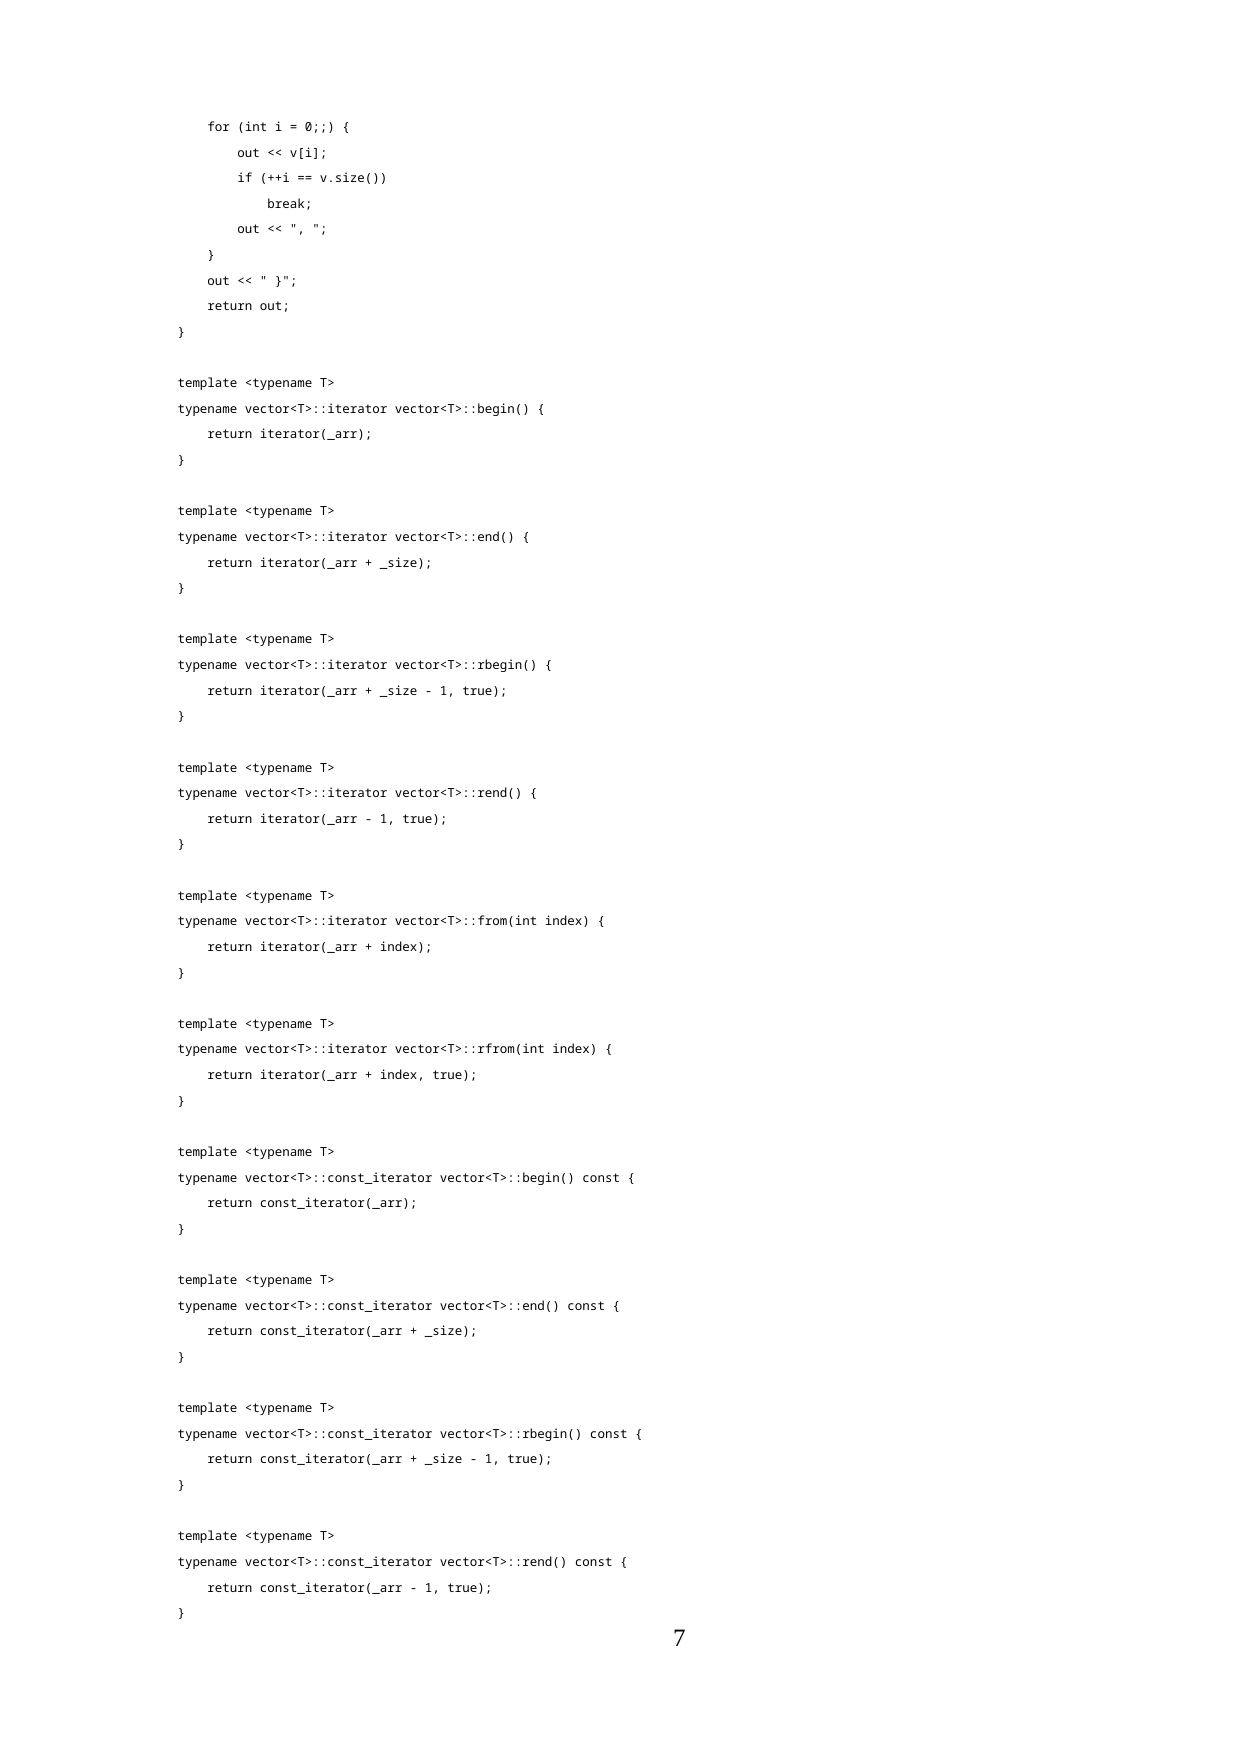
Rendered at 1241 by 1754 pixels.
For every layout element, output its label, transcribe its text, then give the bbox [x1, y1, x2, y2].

text typename vector<T>::iterator vector<T>::rbegin() { [177, 656, 1181, 673]
text typename vector<T>::const_iterator vector<T>::rend() const { [177, 1553, 1181, 1570]
text } [177, 707, 1181, 724]
text return out; [177, 297, 1181, 314]
text break; [177, 195, 1181, 212]
text } [177, 1220, 1181, 1237]
text template <typename T> [177, 759, 1181, 776]
text typename vector<T>::const_iterator vector<T>::rbegin() const { [177, 1425, 1181, 1442]
text return const_iterator(_arr); [177, 1194, 1181, 1211]
text typename vector<T>::iterator vector<T>::rfrom(int index) { [177, 1041, 1181, 1058]
text typename vector<T>::const_iterator vector<T>::end() const { [177, 1297, 1181, 1314]
text } [177, 323, 1181, 340]
text template <typename T> [177, 631, 1181, 648]
text template <typename T> [177, 887, 1181, 904]
text return const_iterator(_arr - 1, true); [177, 1579, 1181, 1596]
text template <typename T> [177, 1143, 1181, 1160]
text return iterator(_arr + index); [177, 938, 1181, 955]
text } [177, 579, 1181, 596]
text return iterator(_arr + _size); [177, 554, 1181, 571]
text } [177, 1348, 1181, 1365]
text } [177, 836, 1181, 853]
text typename vector<T>::iterator vector<T>::from(int index) { [177, 912, 1181, 929]
text return const_iterator(_arr + _size); [177, 1322, 1181, 1339]
text if (++i == v.size()) [177, 169, 1181, 186]
text typename vector<T>::iterator vector<T>::end() { [177, 528, 1181, 545]
text typename vector<T>::iterator vector<T>::rend() { [177, 784, 1181, 801]
text typename vector<T>::iterator vector<T>::begin() { [177, 400, 1181, 417]
text out << v[i]; [177, 144, 1181, 161]
text } [177, 451, 1181, 468]
text template <typename T> [177, 502, 1181, 519]
text } [177, 246, 1181, 263]
text out << ", "; [177, 221, 1181, 238]
text template <typename T> [177, 1271, 1181, 1288]
text return iterator(_arr); [177, 426, 1181, 443]
text } [177, 1092, 1181, 1109]
text for (int i = 0;;) { [177, 118, 1181, 135]
text } [177, 964, 1181, 981]
text return iterator(_arr + _size - 1, true); [177, 682, 1181, 699]
text } [177, 1476, 1181, 1493]
text return const_iterator(_arr + _size - 1, true); [177, 1451, 1181, 1468]
text typename vector<T>::const_iterator vector<T>::begin() const { [177, 1169, 1181, 1186]
text template <typename T> [177, 374, 1181, 391]
text template <typename T> [177, 1527, 1181, 1544]
text out << " }"; [177, 272, 1181, 289]
text } [177, 1604, 1181, 1621]
text template <typename T> [177, 1015, 1181, 1032]
text return iterator(_arr + index, true); [177, 1066, 1181, 1083]
text return iterator(_arr - 1, true); [177, 810, 1181, 827]
text template <typename T> [177, 1399, 1181, 1416]
